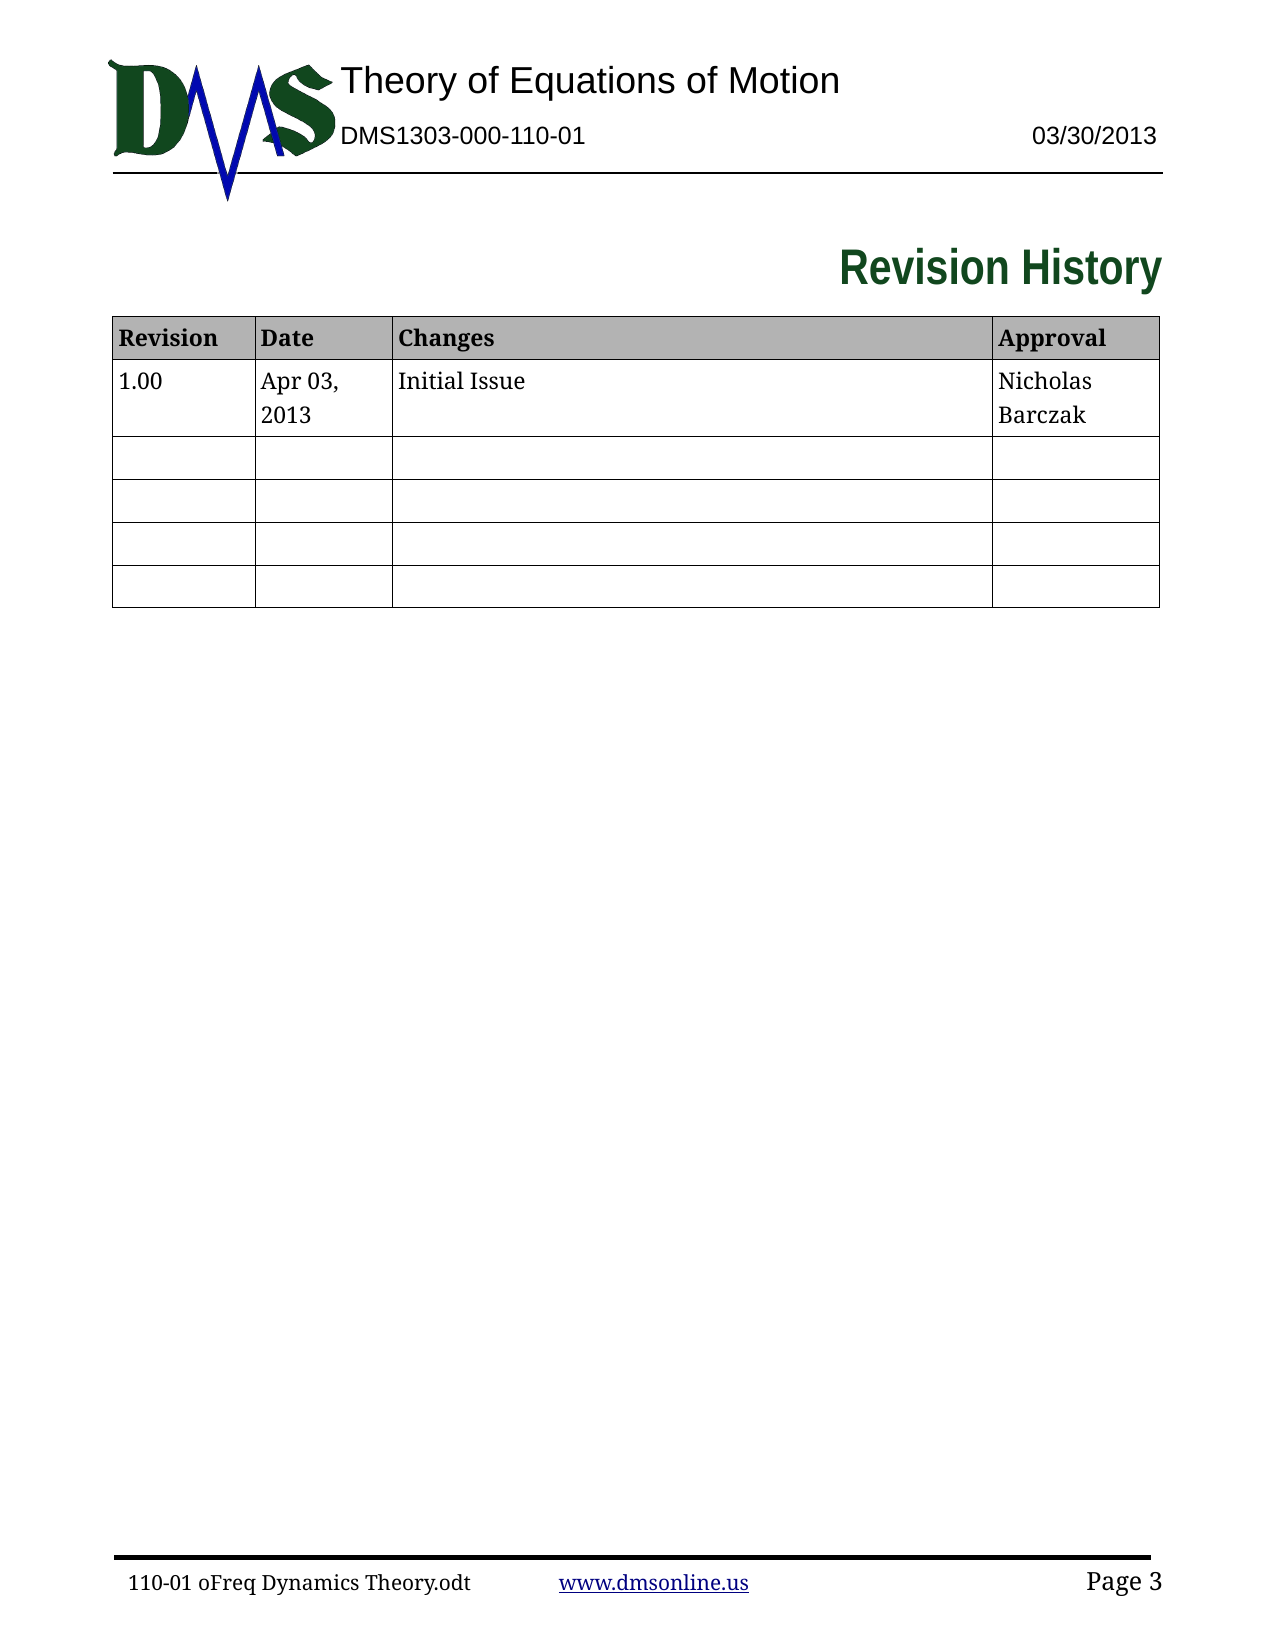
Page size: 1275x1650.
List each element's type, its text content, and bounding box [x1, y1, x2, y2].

table_cell [113, 523, 255, 564]
table_cell Apr 03, 2013 [256, 360, 392, 436]
picture [105, 56, 338, 204]
table_cell [993, 480, 1159, 522]
table_cell Initial Issue [393, 360, 992, 436]
table_cell [393, 523, 992, 564]
table_cell [393, 437, 992, 479]
table_header Date [256, 317, 392, 359]
table_cell [113, 566, 255, 607]
table_cell [256, 437, 392, 479]
table_cell Nicholas Barczak [993, 360, 1159, 436]
table_cell 1.00 [113, 360, 255, 436]
table_cell [993, 523, 1159, 564]
table_cell [256, 480, 392, 522]
table_header Revision [113, 317, 255, 359]
table_header Approval [993, 317, 1159, 359]
table_cell [393, 566, 992, 607]
table_cell [993, 437, 1159, 479]
table_cell [113, 480, 255, 522]
table_cell [256, 566, 392, 607]
table_header Changes [393, 317, 992, 359]
table_cell [256, 523, 392, 564]
table_cell [993, 566, 1159, 607]
table_cell [113, 437, 255, 479]
text Revision History [112, 238, 1162, 295]
table_cell [393, 480, 992, 522]
